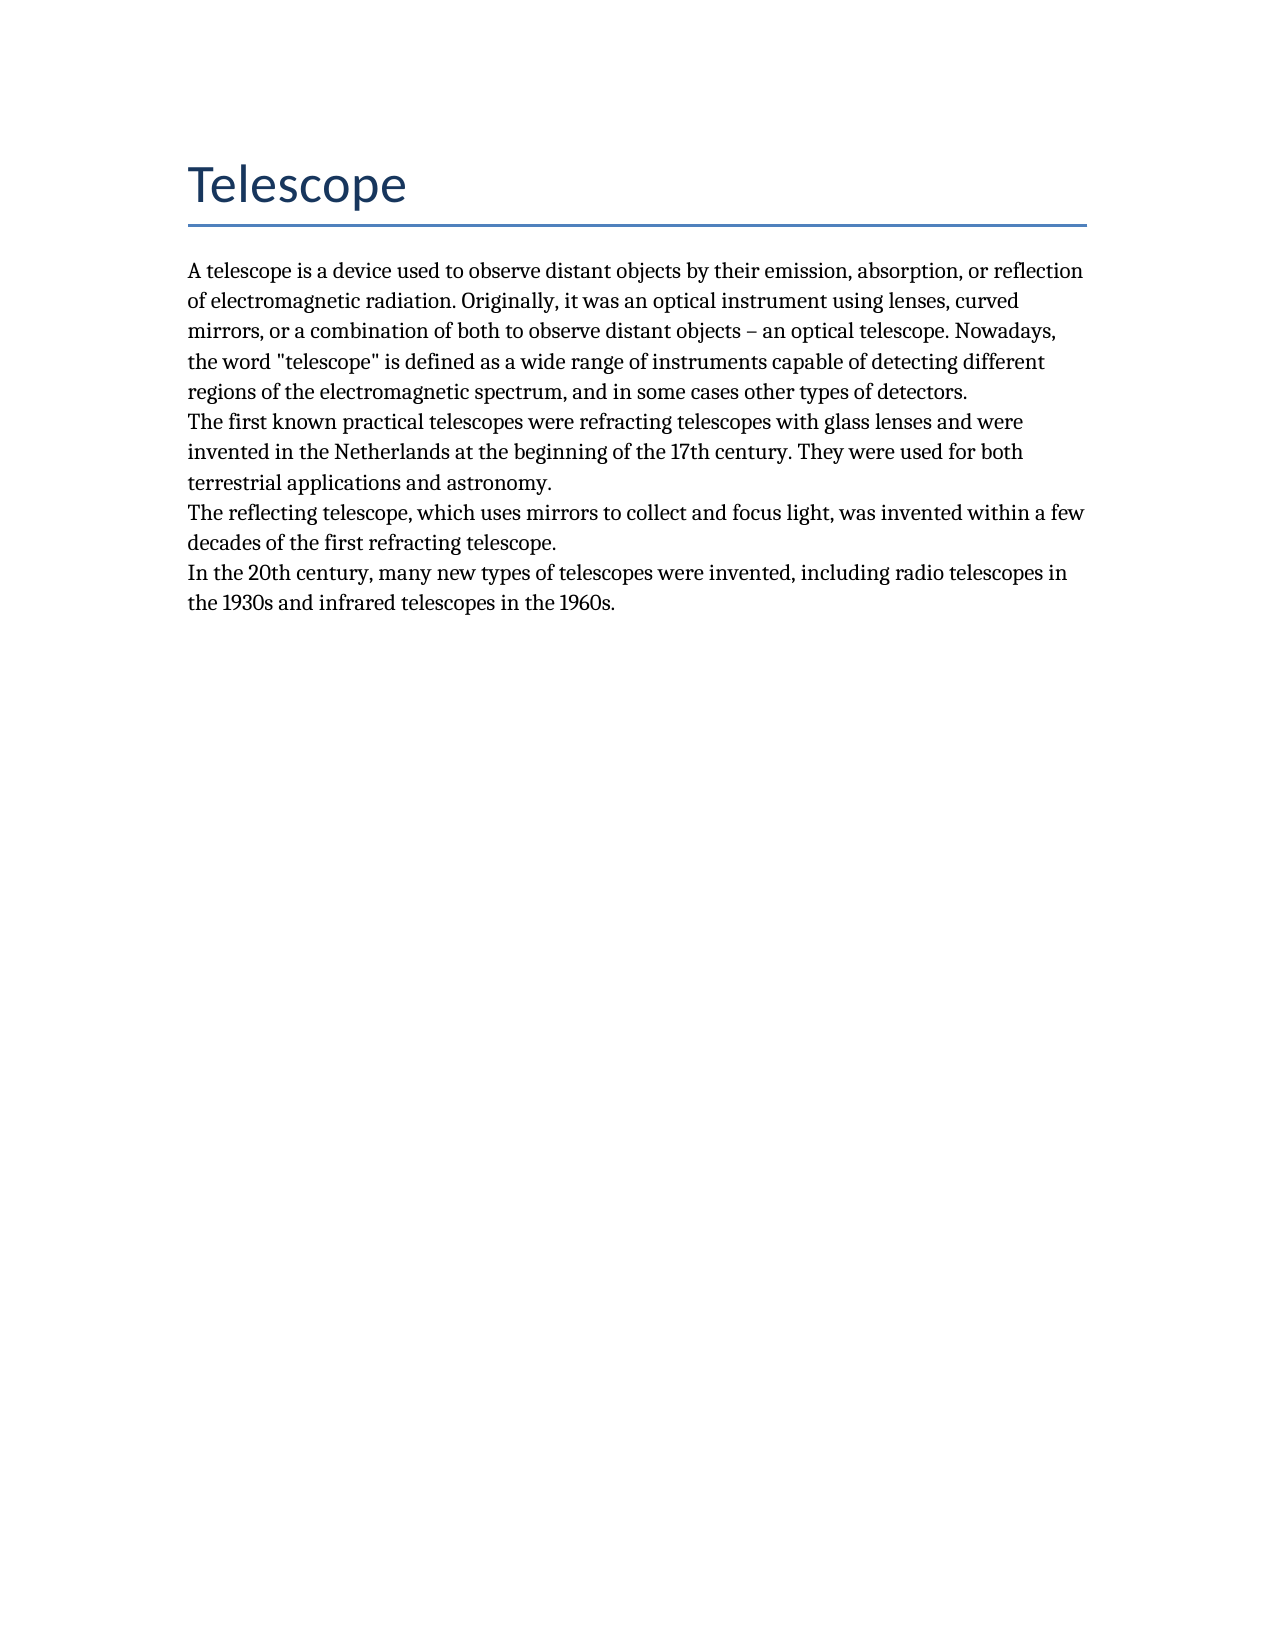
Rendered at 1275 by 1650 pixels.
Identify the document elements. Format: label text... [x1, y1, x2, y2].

text A telescope is a device used to observe distant objects by their emission, absorption, or reflection of electromagnetic radiation. Originally, it was an optical instrument using lenses, curved mirrors, or a combination of both to observe distant objects – an optical telescope. Nowadays, the word "telescope" is defined as a wide range of instruments capable of detecting different regions of the electromagnetic spectrum, and in some cases other types of detectors. The first known practical telescopes were refracting telescopes with glass lenses and were invented in the Netherlands at the beginning of the 17th century. They were used for both terrestrial applications and astronomy. The reflecting telescope, which uses mirrors to collect and focus light, was invented within a few decades of the first refracting telescope. In the 20th century, many new types of telescopes were invented, including radio telescopes in the 1930s and infrared telescopes in the 1960s. [187, 258, 1087, 616]
title Telescope [187, 150, 1087, 227]
